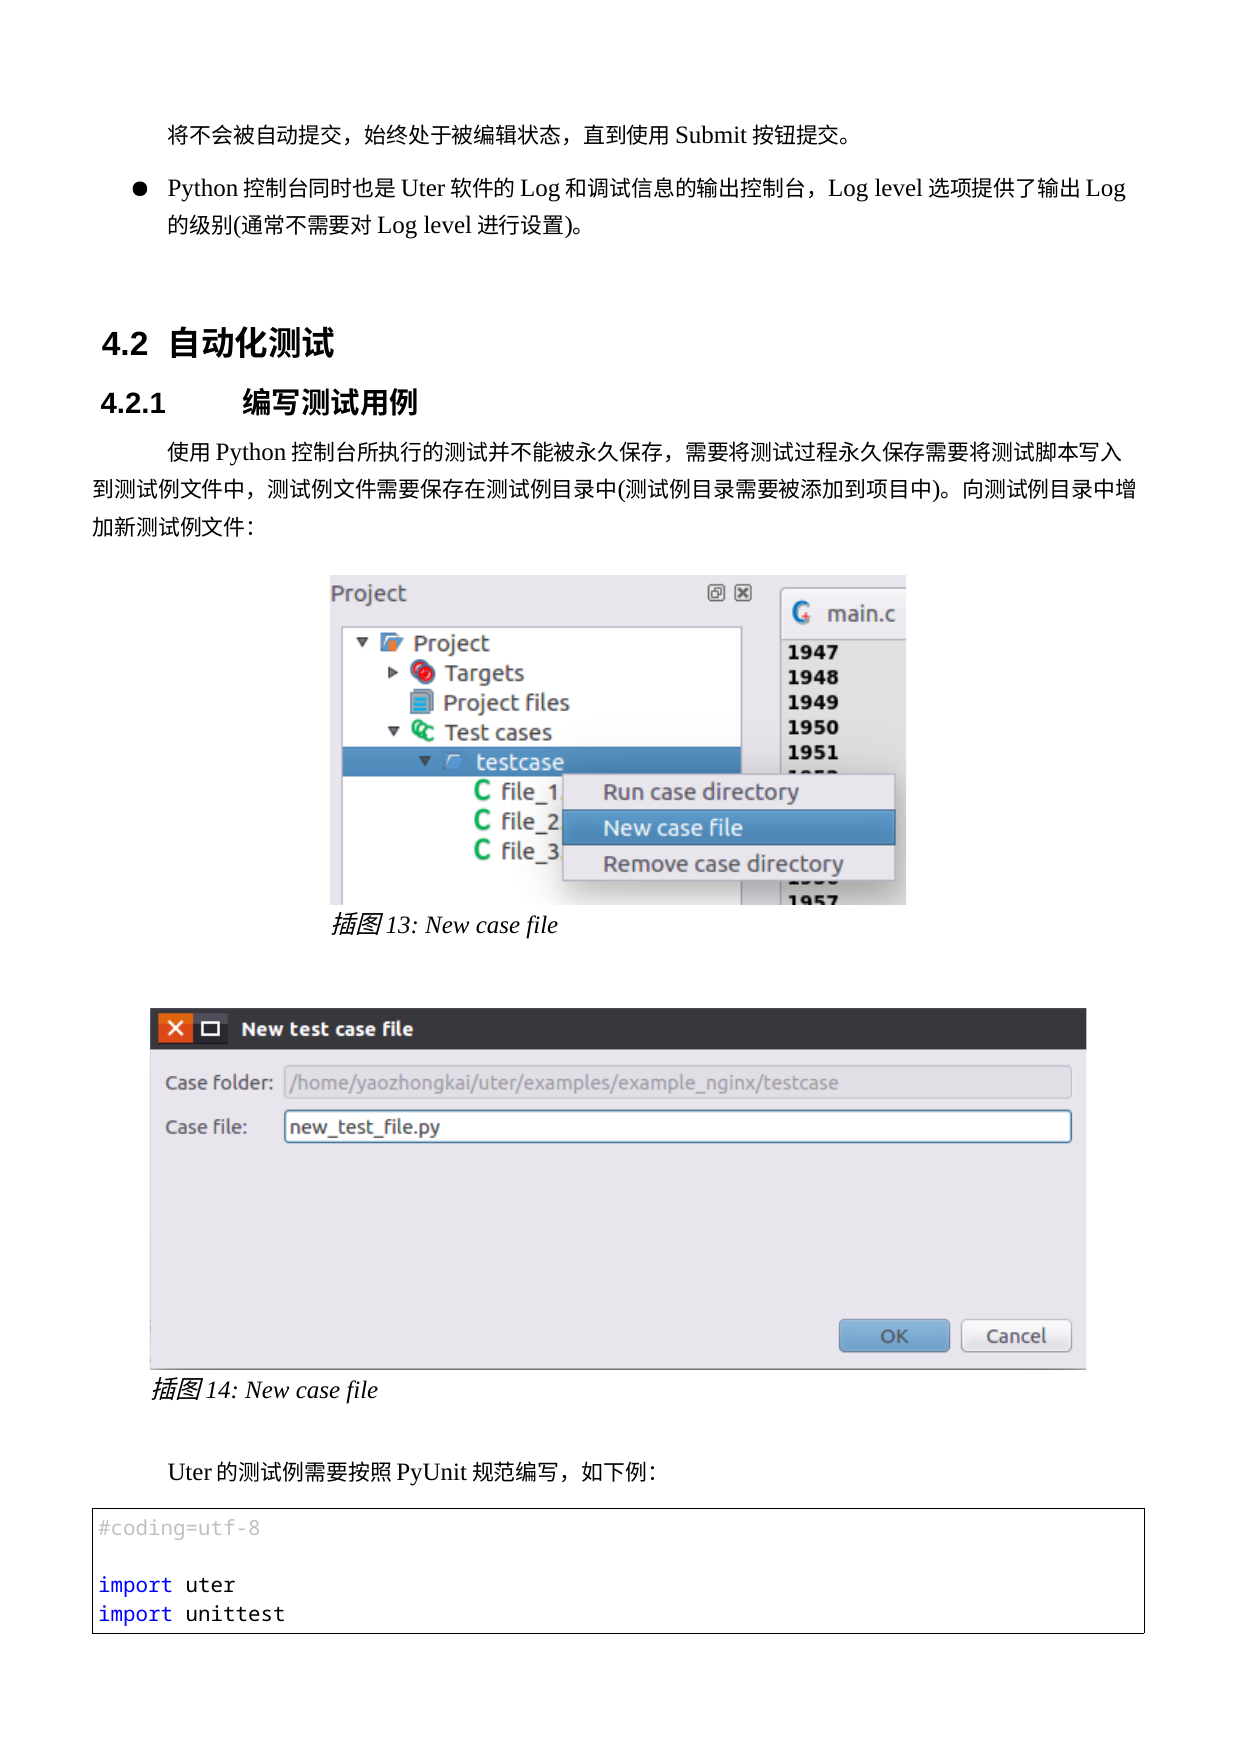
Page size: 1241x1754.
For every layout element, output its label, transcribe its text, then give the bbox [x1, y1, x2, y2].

text 插图 13: New case file [330, 905, 906, 941]
text 插图 14: New case file [150, 1370, 1086, 1406]
text Uter的测试例需要按照PyUnit规范编写，如下例： [92, 1455, 1144, 1487]
subtitle 自动化测试 [92, 316, 1144, 365]
text 使用Python控制台所执行的测试并不能被永久保存，需要将测试过程永久保存需要将测试脚本写入到测试例文件中，测试例文件需要保存在测试例目录中(测试例目录需要被添加到项目中)。向测试例目录中增加新测试例文件： [92, 434, 1144, 542]
subtitle 编写测试用例 [92, 379, 1144, 422]
picture [329, 575, 907, 905]
picture [149, 1008, 1087, 1370]
list Python控制台同时也是Uter软件的Log和调试信息的输出控制台，Log level选项提供了输出Log的级别(通常不需要对Log level进行设置)。 [130, 171, 1144, 240]
table_header #coding=utf-8 import uter import unittest [93, 1509, 1144, 1633]
list 将不会被自动提交，始终处于被编辑状态，直到使用Submit按钮提交。 [130, 118, 1144, 150]
